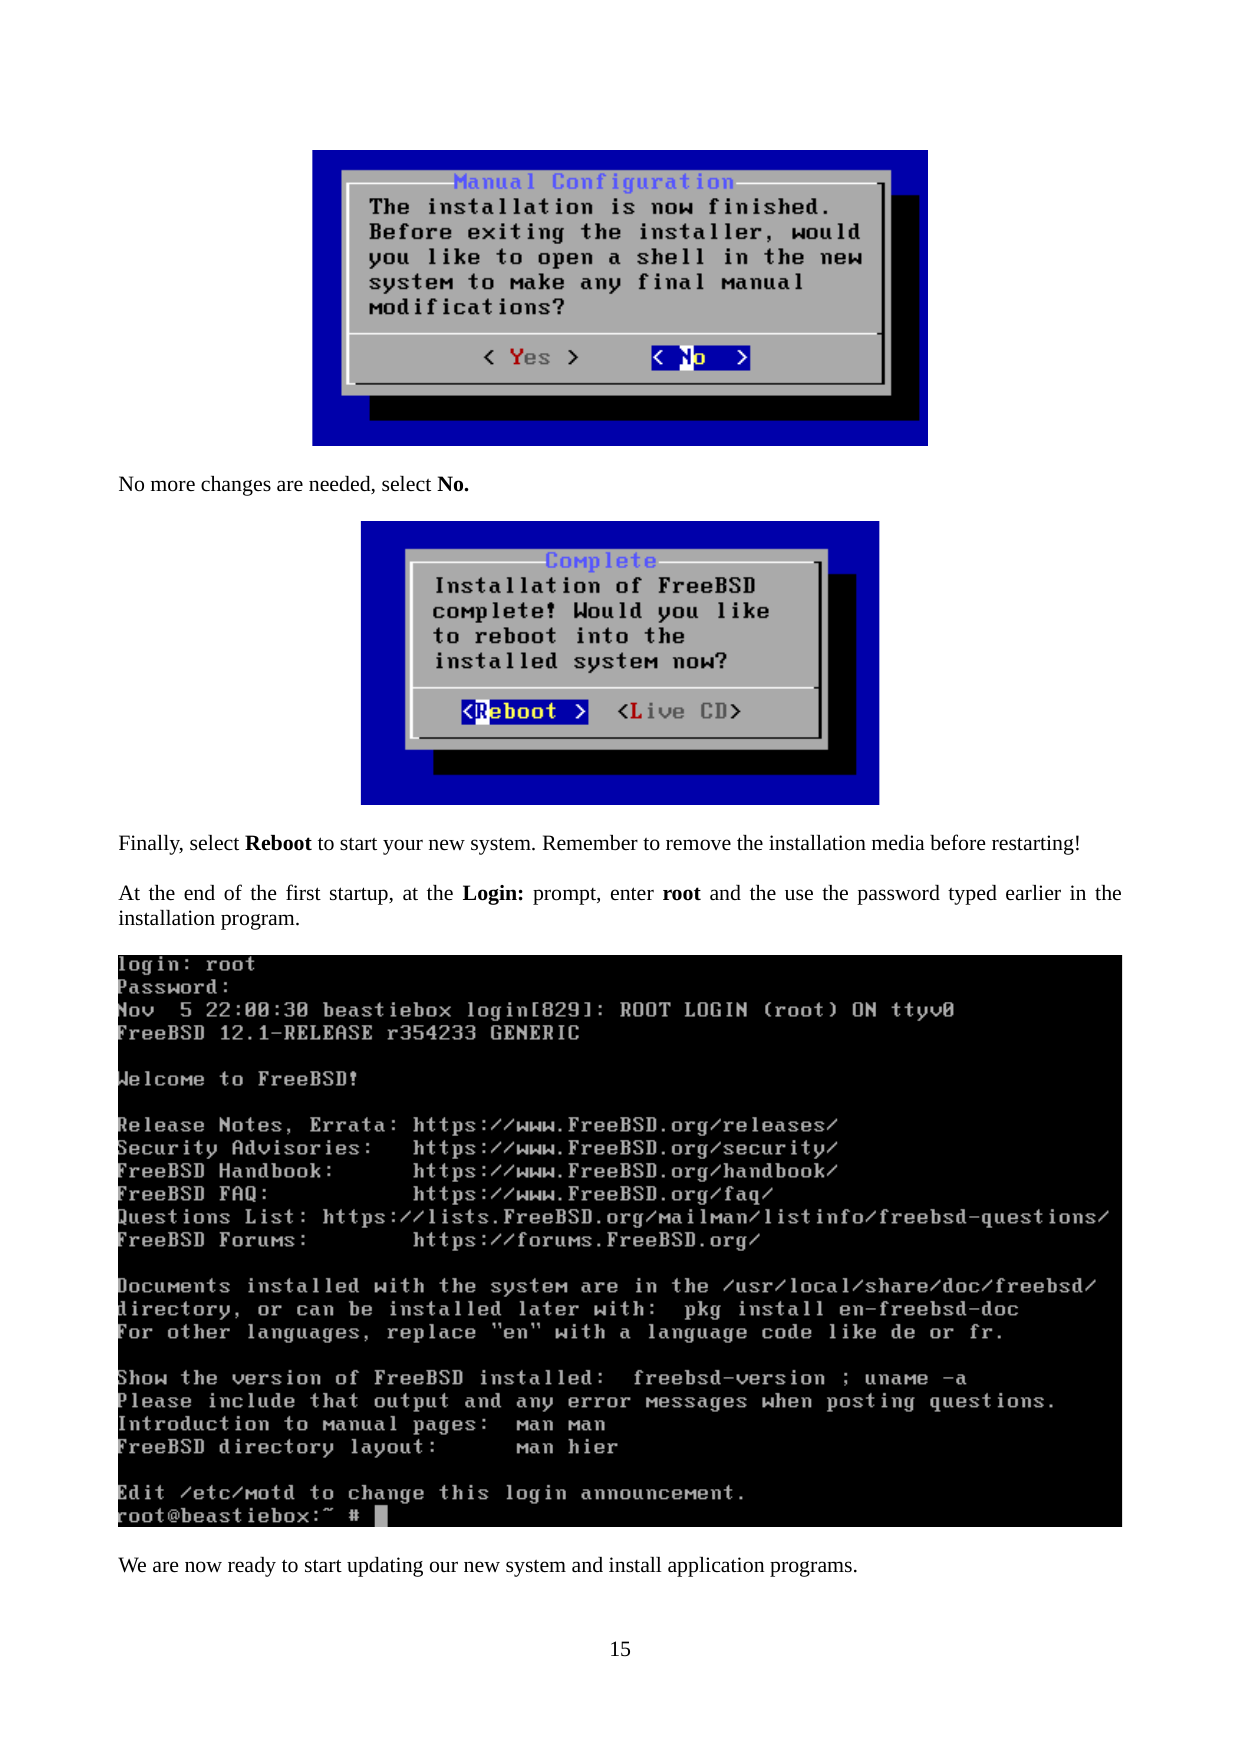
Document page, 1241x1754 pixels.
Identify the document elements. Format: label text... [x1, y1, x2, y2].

text At the end of the first startup, at the Login: prompt, enter root and the use the password typed earlier in the installation program. [118, 880, 1122, 931]
text We are now ready to start updating our new system and install application programs. [118, 1552, 1122, 1577]
text No more changes are needed, select No. [118, 471, 1122, 496]
text Finally, select Reboot to start your new system. Remember to remove the installation media before restarting! [118, 830, 1122, 855]
